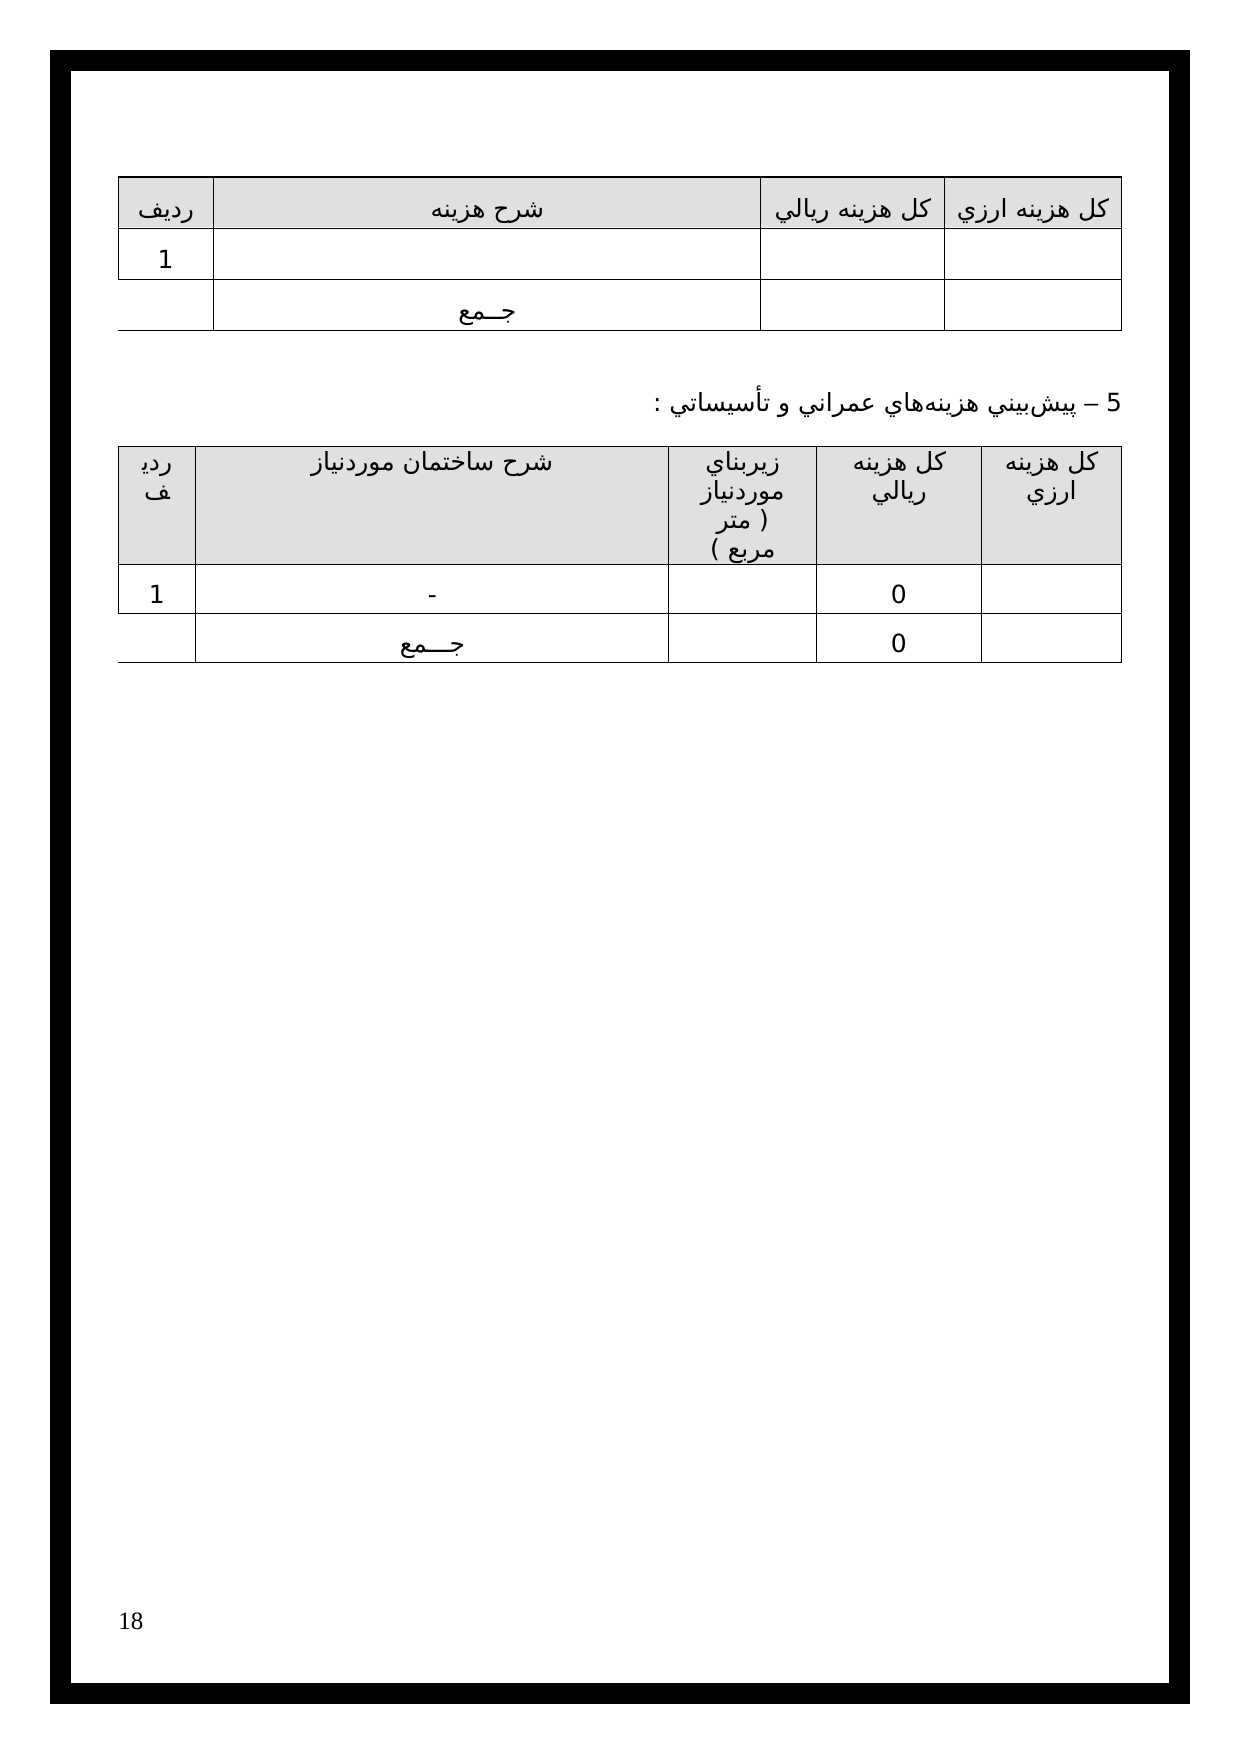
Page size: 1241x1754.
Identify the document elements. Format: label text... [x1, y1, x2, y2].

table_cell [945, 229, 1121, 278]
table_header شرح ساختمان موردنياز [196, 447, 668, 564]
table_cell 1 [119, 229, 213, 278]
table_cell 1 [119, 565, 195, 613]
table_header شرح هزينه [214, 178, 760, 227]
table_cell جــمع [214, 280, 760, 329]
table_cell [214, 229, 760, 278]
text 5 – پيش‌بيني هزينه‌هاي عمراني و تأسيساتي : [118, 388, 1122, 417]
table_header رديف [119, 178, 213, 227]
table_cell - [196, 565, 668, 613]
table_cell [945, 280, 1121, 329]
table_cell [669, 614, 816, 662]
table_cell [118, 280, 213, 329]
table_header كل هزينه ريالي [817, 447, 981, 564]
table_header كل هزينه ارزي [982, 447, 1121, 564]
table_cell جـــمع [196, 614, 668, 662]
table_cell 0 [817, 614, 981, 662]
table_cell [669, 565, 816, 613]
table_cell [982, 565, 1121, 613]
table_header كل هزينه ريالي [761, 178, 944, 227]
table_cell [118, 614, 195, 662]
table_cell 0 [817, 565, 981, 613]
table_header زيربناي موردنياز ( متر مربع ) [669, 447, 816, 564]
table_header رديف [119, 447, 195, 564]
table_header كل هزينه ارزي [945, 178, 1121, 227]
table_cell [761, 280, 944, 329]
table_cell [761, 229, 944, 278]
table_cell [982, 614, 1121, 662]
